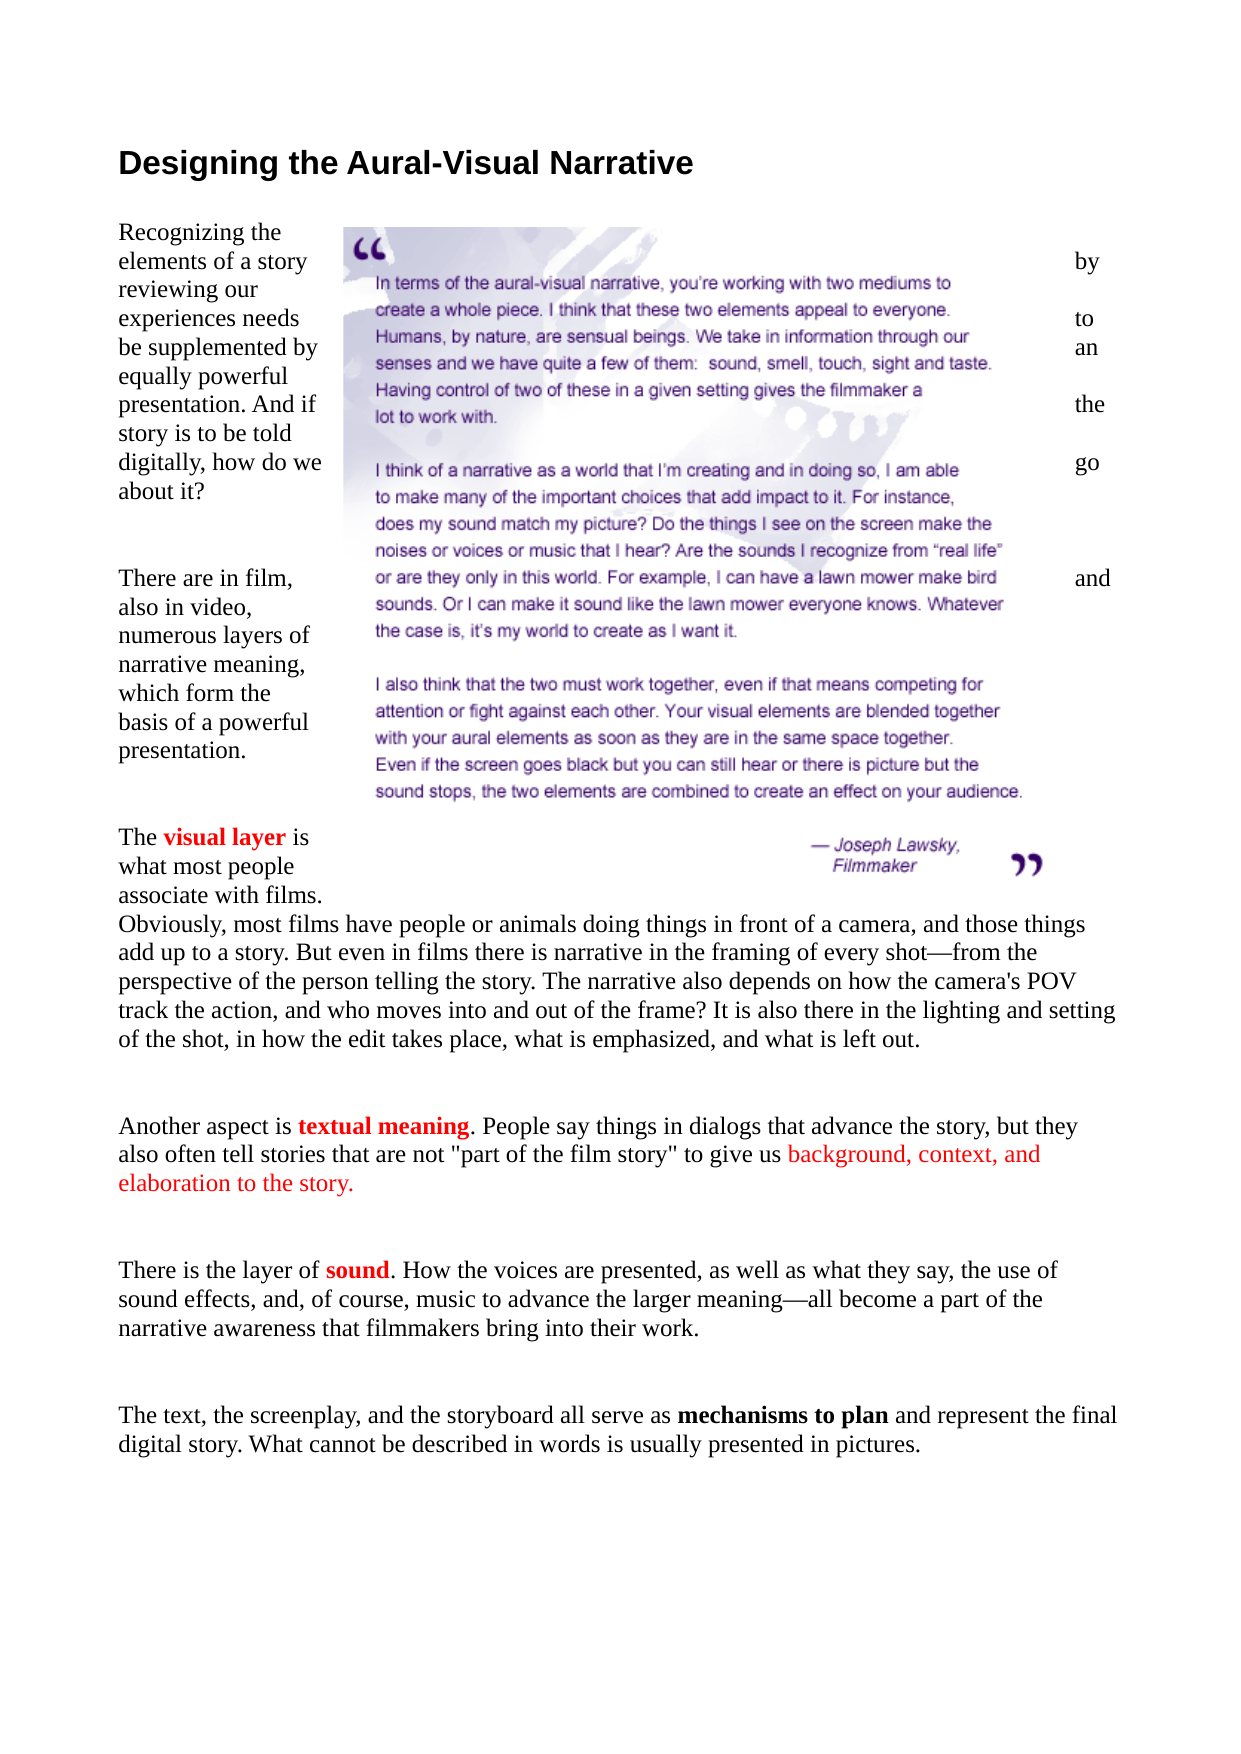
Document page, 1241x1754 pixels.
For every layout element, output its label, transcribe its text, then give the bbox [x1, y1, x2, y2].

text Recognizing the elements of a story by reviewing our experiences needs to be supplemented by an equally powerful presentation. And if the story is to be told digitally, how do we go about it? [118, 217, 1122, 504]
text There are in film, and also in video, numerous layers of narrative meaning, which form the basis of a powerful presentation. [118, 563, 343, 764]
text The text, the screenplay, and the storyboard all serve as mechanisms to plan and represent the final digital story. What cannot be described in words is usually presented in pictures. [118, 1400, 1122, 1457]
text The visual layer is what most people associate with films. Obviously, most films have people or animals doing things in front of a camera, and those things add up to a story. But even in films there is narrative in the framing of every shot—from the perspective of the person telling the story. The narrative also depends on how the camera's POV track the action, and who moves into and out of the frame? It is also there in the lighting and setting of the shot, in how the edit takes place, what is emphasized, and what is left out. [118, 822, 1122, 1052]
picture [343, 227, 1056, 881]
subtitle Designing the Aural-Visual Narrative [118, 143, 1122, 182]
text There are in film, and also in video, numerous layers of narrative meaning, which form the basis of a powerful presentation. [1056, 563, 1122, 764]
text There is the layer of sound. How the voices are presented, as well as what they say, the use of sound effects, and, of course, music to advance the larger meaning—all become a part of the narrative awareness that filmmakers bring into their work. [118, 1255, 1122, 1342]
text Another aspect is textual meaning. People say things in dialogs that advance the story, but they also often tell stories that are not "part of the film story" to give us background, context, and elaboration to the story. [118, 1111, 1122, 1197]
